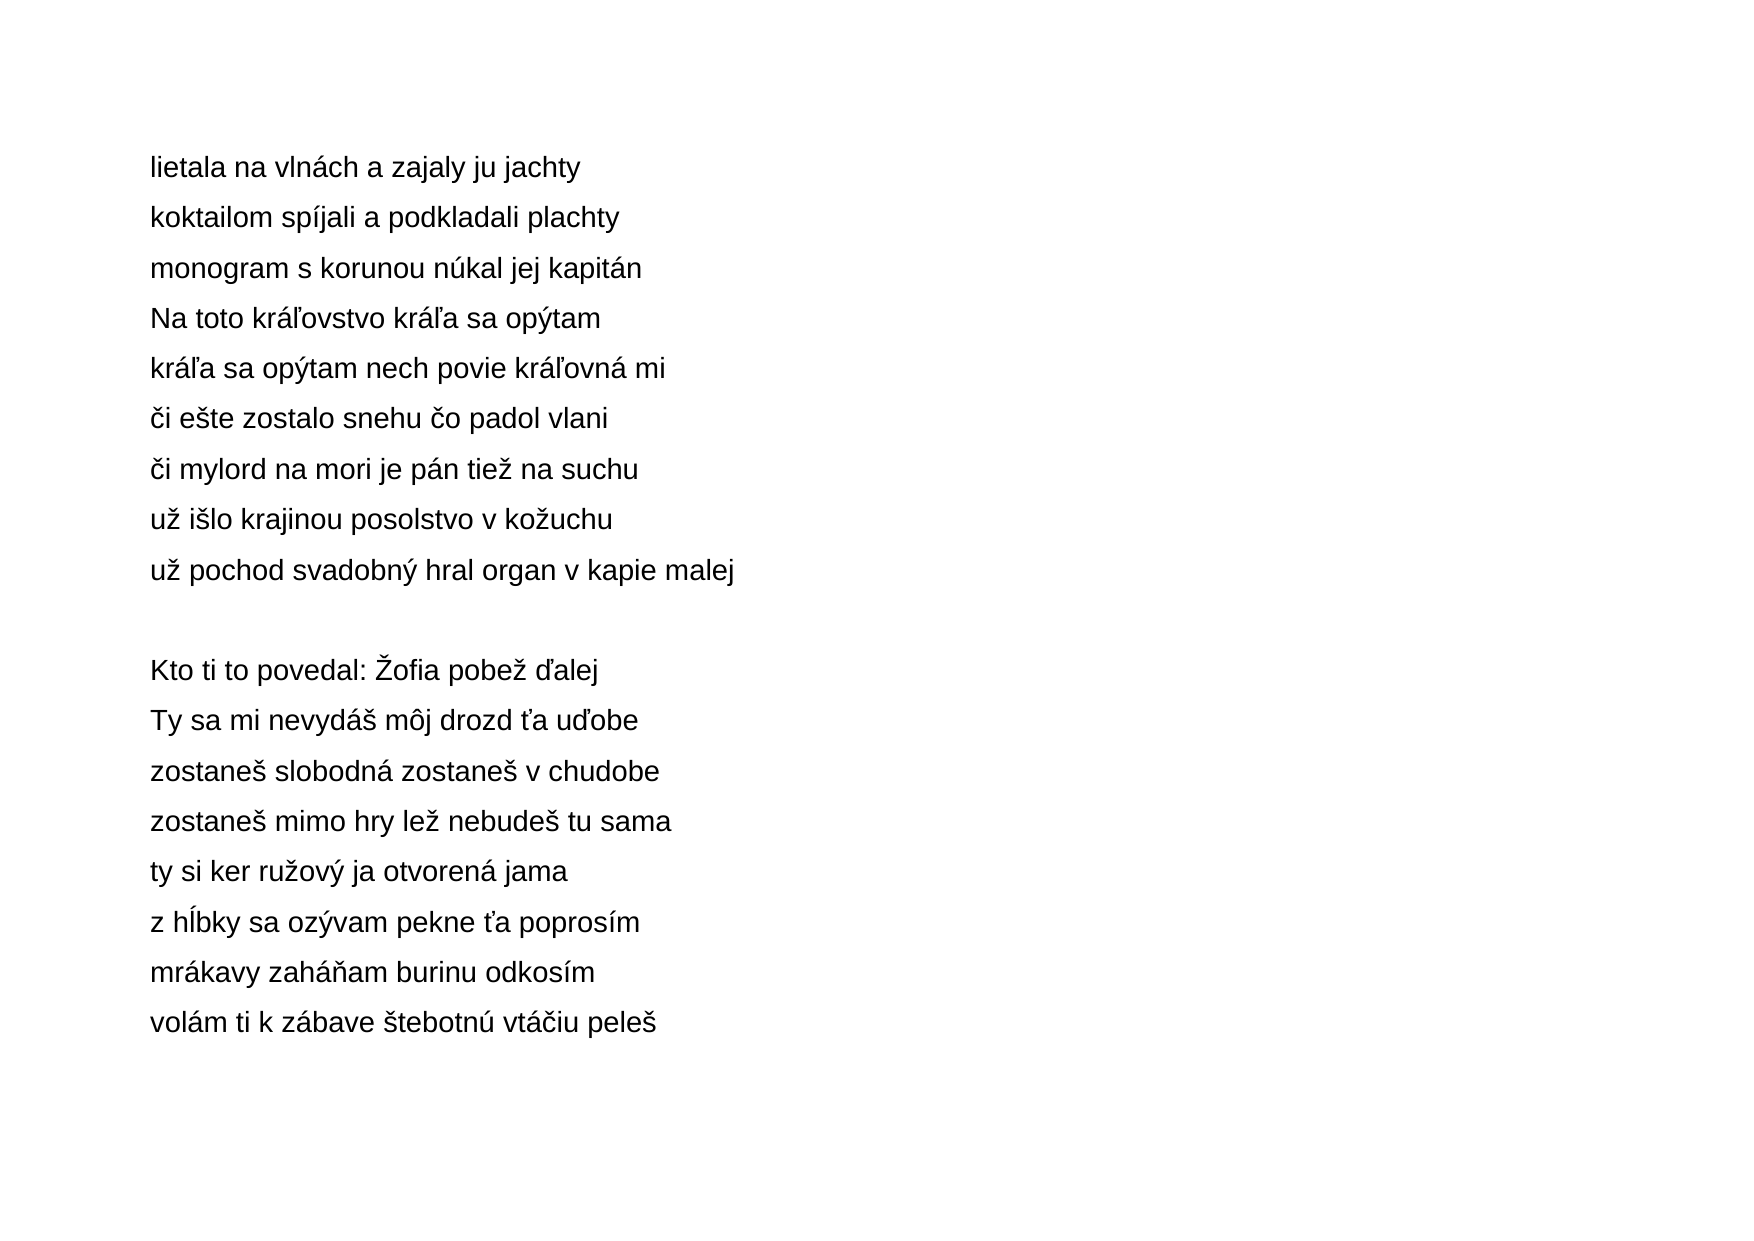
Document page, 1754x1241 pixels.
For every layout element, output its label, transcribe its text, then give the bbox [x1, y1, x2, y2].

text či mylord na mori je pán tiež na suchu [150, 452, 1242, 485]
text volám ti k zábave štebotnú vtáčiu peleš [150, 1005, 1242, 1039]
text či ešte zostalo snehu čo padol vlani [150, 402, 1242, 435]
text zostaneš slobodná zostaneš v chudobe [150, 754, 1242, 787]
text mrákavy zaháňam burinu odkosím [150, 955, 1242, 988]
text kráľa sa opýtam nech povie kráľovná mi [150, 351, 1242, 385]
text Na toto kráľovstvo kráľa sa opýtam [150, 301, 1242, 334]
text koktailom spíjali a podkladali plachty [150, 200, 1242, 234]
text ty si ker ružový ja otvorená jama [150, 854, 1242, 888]
text už išlo krajinou posolstvo v kožuchu [150, 502, 1242, 536]
text zostaneš mimo hry lež nebudeš tu sama [150, 804, 1242, 838]
text z hĺbky sa ozývam pekne ťa poprosím [150, 905, 1242, 938]
text Ty sa mi nevydáš môj drozd ťa uďobe [150, 703, 1242, 737]
text Kto ti to povedal: Žofia pobež ďalej [150, 653, 1242, 687]
text monogram s korunou núkal jej kapitán [150, 251, 1242, 284]
text už pochod svadobný hral organ v kapie malej [150, 552, 1242, 586]
text lietala na vlnách a zajaly ju jachty [150, 150, 1242, 183]
